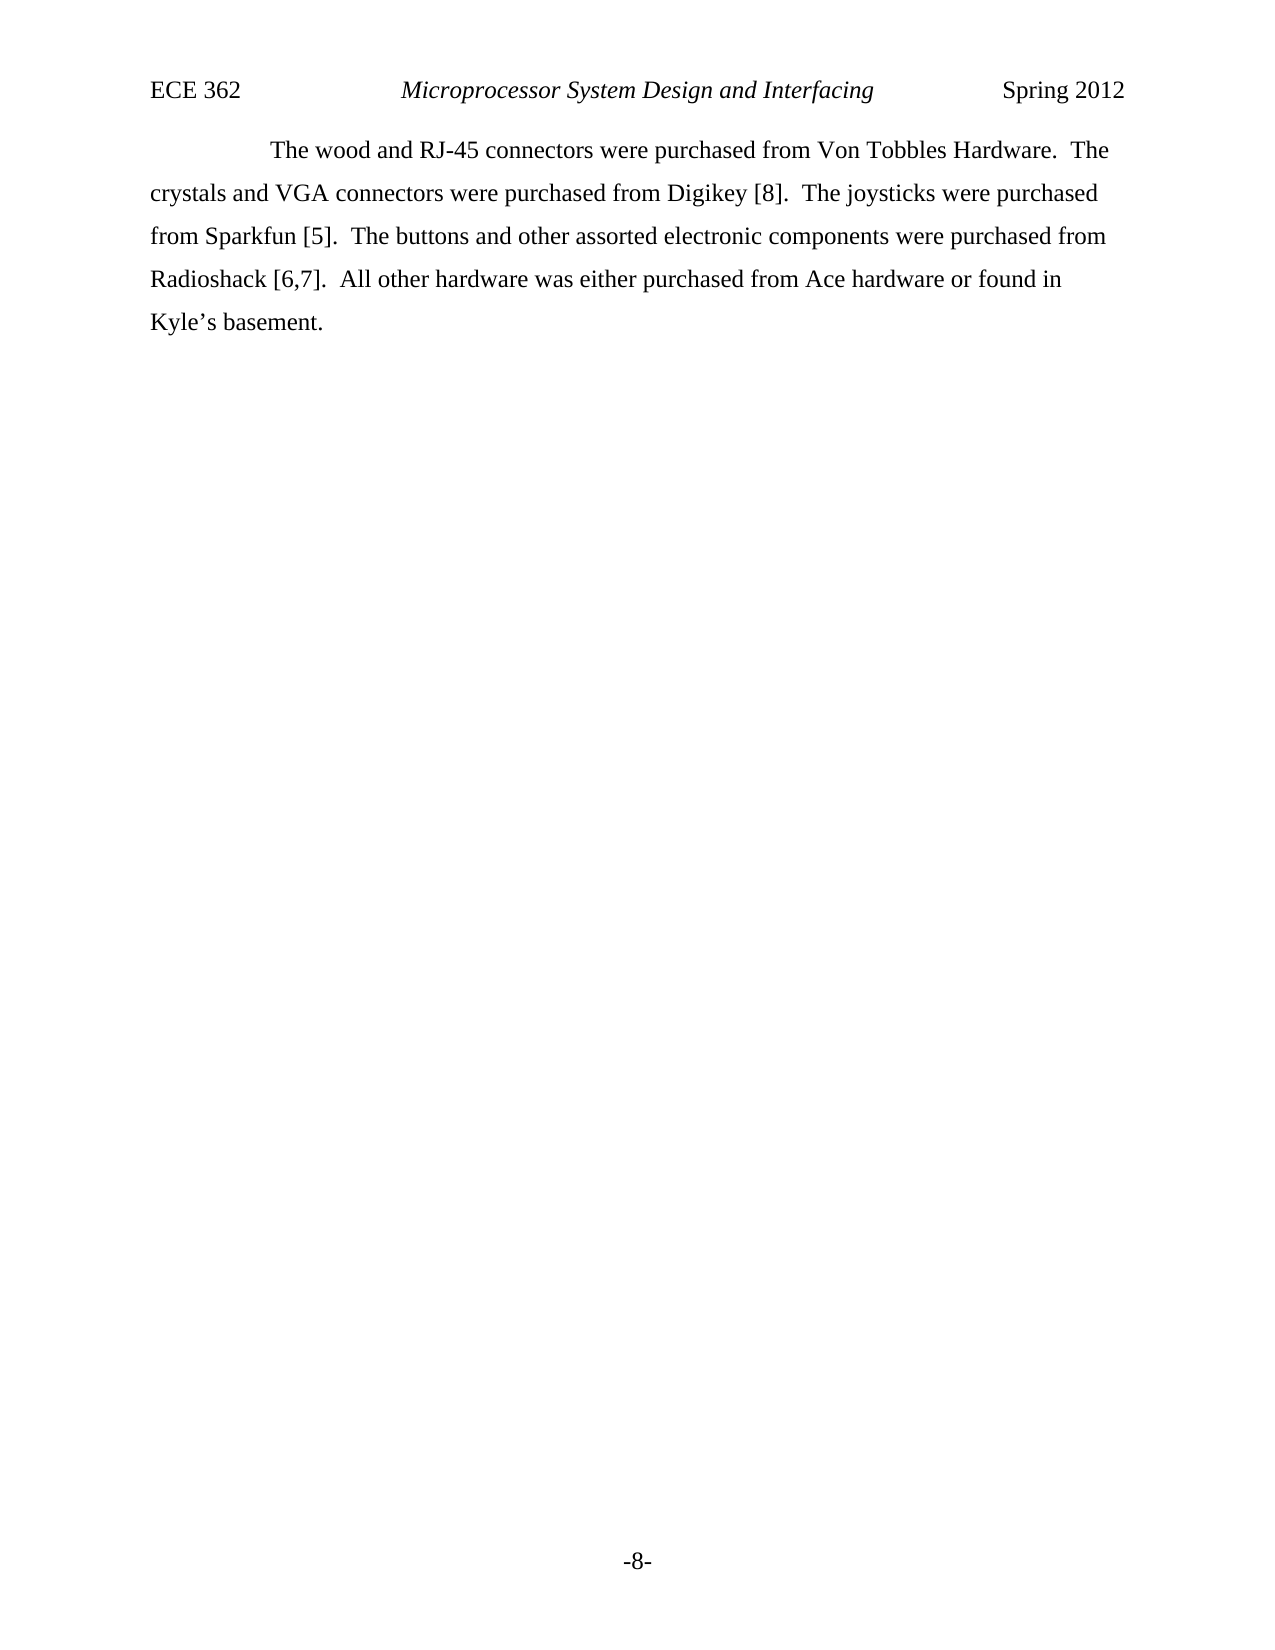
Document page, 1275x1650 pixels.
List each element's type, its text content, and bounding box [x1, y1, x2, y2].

text The wood and RJ-45 connectors were purchased from Von Tobbles Hardware. The crystals and VGA connectors were purchased from Digikey [8]. The joysticks were purchased from Sparkfun [5]. The buttons and other assorted electronic components were purchased from Radioshack [6,7]. All other hardware was either purchased from Ace hardware or found in Kyle’s basement. [150, 135, 1125, 336]
